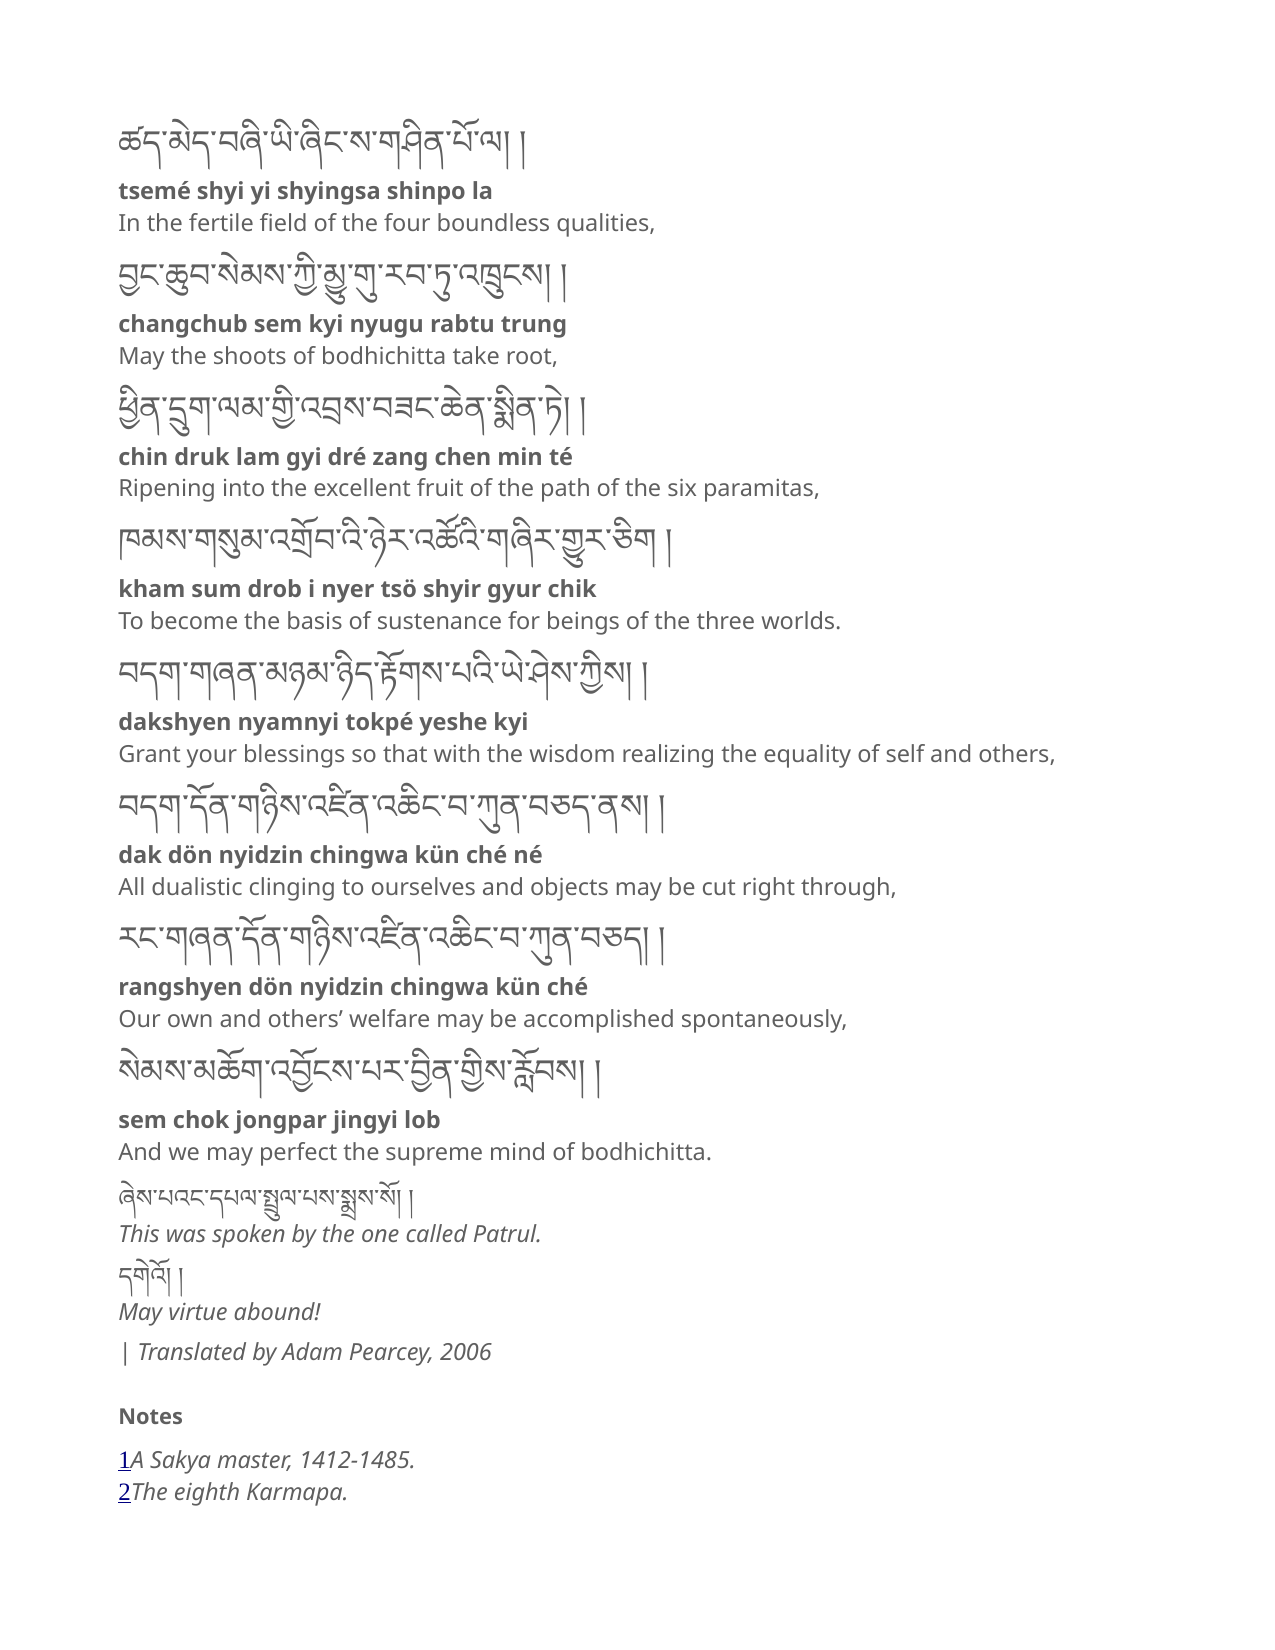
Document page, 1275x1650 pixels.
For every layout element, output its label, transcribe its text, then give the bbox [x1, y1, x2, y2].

text kham sum drob i nyer tsö shyir gyur chik [118, 572, 1157, 604]
text tsemé shyi yi shyingsa shinpo la [118, 174, 1157, 206]
text ཁམས་གསུམ་འགྲོབ་འི་ཉེར་འཚོའི་གཞིར་གྱུར་ཅིག ། [118, 516, 1157, 566]
text dakshyen nyamnyi tokpé yeshe kyi [118, 705, 1157, 737]
text chin druk lam gyi dré zang chen min té [118, 440, 1157, 472]
text སེམས་མཆོག་འབྱོངས་པར་བྱིན་གྱིས་རློབས། ། [118, 1047, 1157, 1097]
text In the fertile field of the four boundless qualities, [118, 206, 1157, 238]
text sem chok jongpar jingyi lob [118, 1103, 1157, 1135]
text 1A Sakya master, 1412-1485. [118, 1443, 1157, 1475]
text All dualistic clinging to ourselves and objects may be cut right through, [118, 870, 1157, 902]
text ཕྱིན་དྲུག་ལམ་གྱི་འབྲས་བཟང་ཆེན་སྨིན་ཏེ། ། [118, 383, 1157, 433]
text May virtue abound! [118, 1295, 1157, 1327]
text Grant your blessings so that with the wisdom realizing the equality of self and others, [118, 737, 1157, 769]
text བདག་གཞན་མཉམ་ཉིད་རྟོགས་པའི་ཡེ་ཤེས་ཀྱིས། ། [118, 649, 1157, 699]
subtitle Notes [118, 1401, 1157, 1431]
text To become the basis of sustenance for beings of the three worlds. [118, 604, 1157, 636]
text 2The eighth Karmapa. [118, 1475, 1157, 1507]
text May the shoots of bodhichitta take root, [118, 339, 1157, 371]
text རང་གཞན་དོན་གཉིས་འཛིན་འཆིང་བ་ཀུན་བཅད། ། [118, 914, 1157, 964]
text changchub sem kyi nyugu rabtu trung [118, 307, 1157, 339]
text And we may perfect the supreme mind of bodhichitta. [118, 1135, 1157, 1167]
text Our own and others’ welfare may be accomplished spontaneously, [118, 1003, 1157, 1034]
text dak dön nyidzin chingwa kün ché né [118, 838, 1157, 870]
text rangshyen dön nyidzin chingwa kün ché [118, 971, 1157, 1003]
text ཞེས་པའང་དཔལ་སྤྲུལ་པས་སྨྲས་སོ། ། [118, 1180, 1157, 1217]
text བྱང་ཆུབ་སེམས་ཀྱི་མྱུ་གུ་རབ་ཏུ་འཁྲུངས། ། [118, 251, 1157, 301]
text ཚད་མེད་བཞི་ཡི་ཞིང་ས་གཤིན་པོ་ལ། ། [118, 118, 1157, 168]
text དགེའོ། ། [118, 1258, 1157, 1295]
text | Translated by Adam Pearcey, 2006 [118, 1335, 1157, 1367]
text Ripening into the excellent fruit of the path of the six paramitas, [118, 472, 1157, 504]
text བདག་དོན་གཉིས་འཛིན་འཆིང་བ་ཀུན་བཅད་ནས། ། [118, 782, 1157, 832]
text This was spoken by the one called Patrul. [118, 1217, 1157, 1249]
